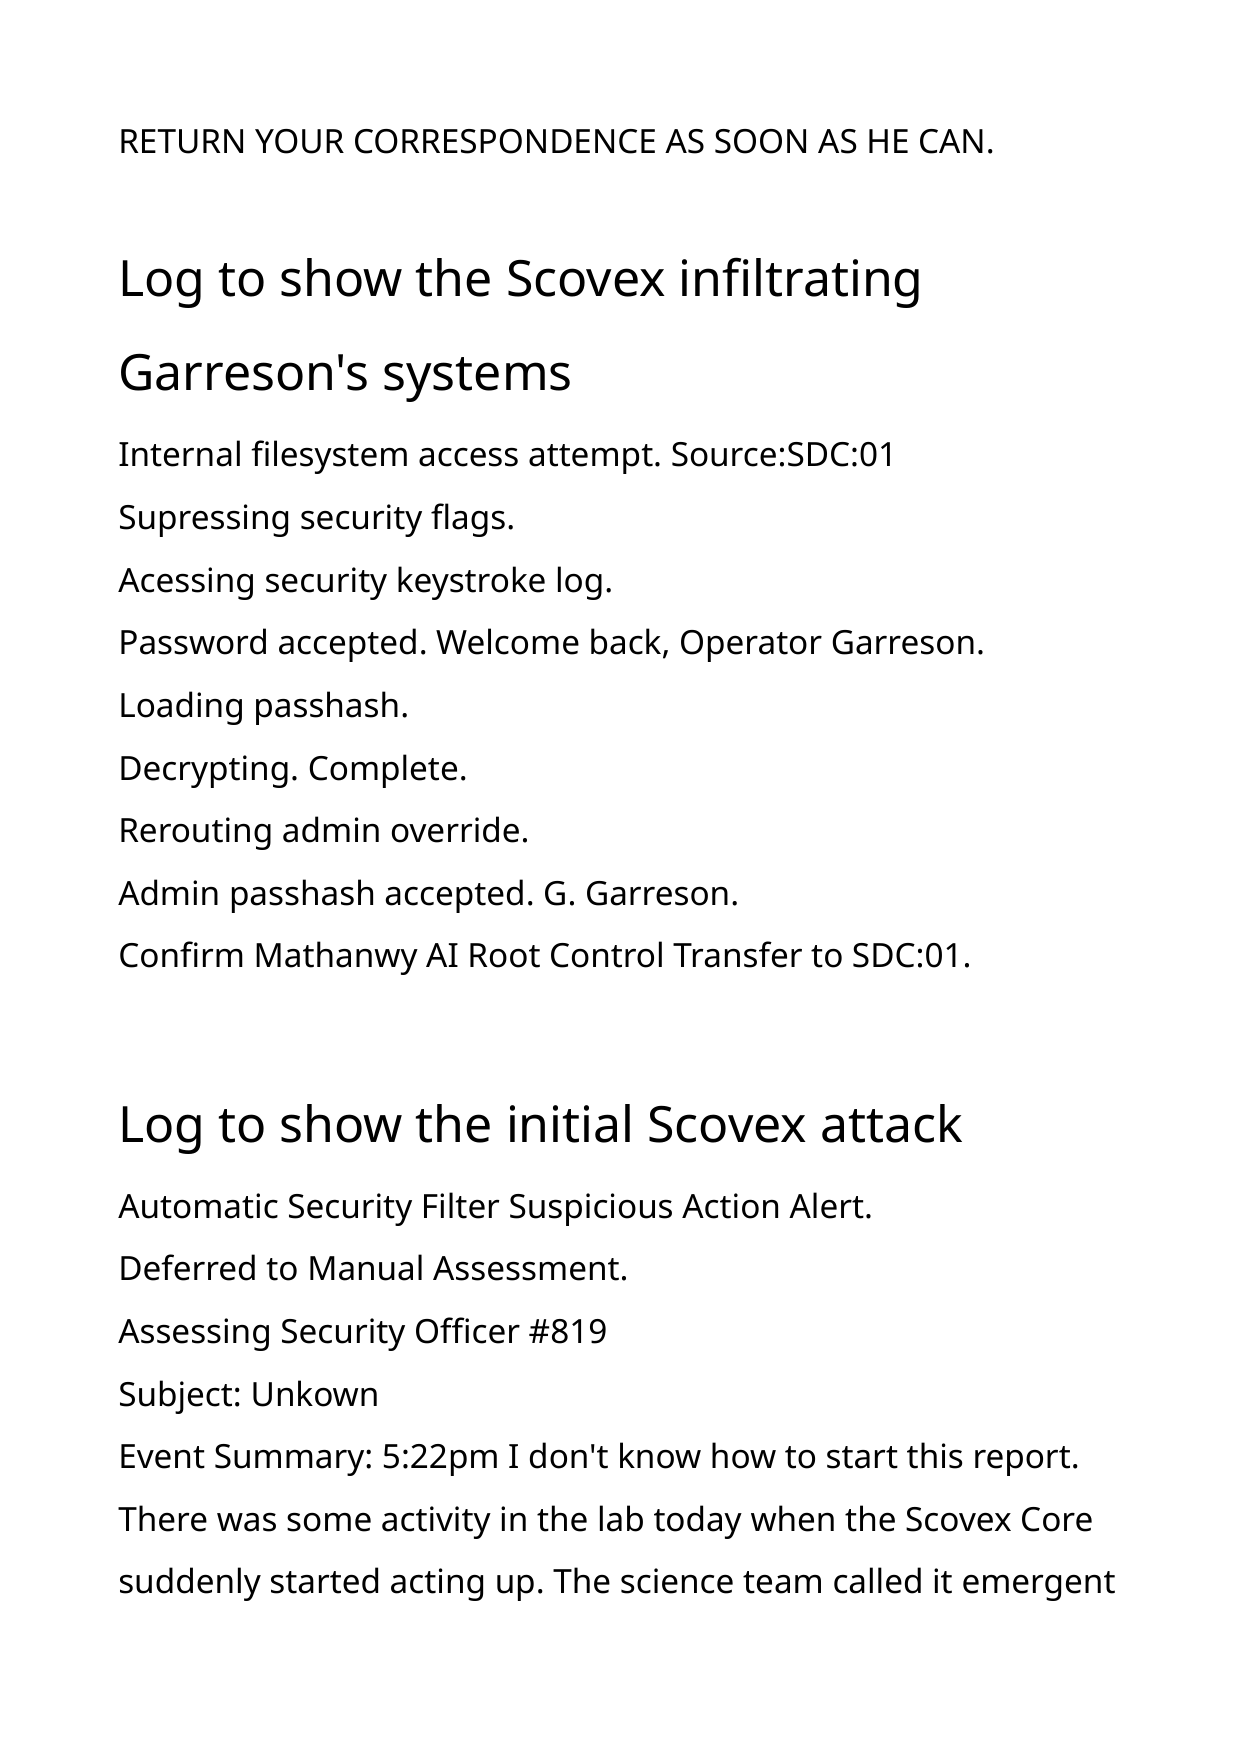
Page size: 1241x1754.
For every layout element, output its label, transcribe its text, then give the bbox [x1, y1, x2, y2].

text Log to show the initial Scovex attack [118, 1089, 1122, 1157]
text Loading passhash. [118, 682, 1122, 727]
text Decrypting. Complete. [118, 744, 1122, 790]
text Acessing security keystroke log. [118, 556, 1122, 602]
text Event Summary: 5:22pm I don't know how to start this report. There was some activity in the lab today when the Scovex Core suddenly started acting up. The science team called it emergent [118, 1433, 1122, 1604]
text Assessing Security Officer #819 [118, 1308, 1122, 1353]
text Automatic Security Filter Suspicious Action Alert. [118, 1183, 1122, 1228]
text RETURN YOUR CORRESPONDENCE AS SOON AS HE CAN. [118, 118, 1122, 163]
text Log to show the Scovex infiltrating Garreson's systems [118, 243, 1122, 405]
text Deferred to Manual Assessment. [118, 1245, 1122, 1291]
text Confirm Mathanwy AI Root Control Transfer to SDC:01. [118, 932, 1122, 977]
text Rerouting admin override. [118, 807, 1122, 852]
text Subject: Unkown [118, 1370, 1122, 1416]
text Internal filesystem access attempt. Source:SDC:01 [118, 431, 1122, 477]
text Password accepted. Welcome back, Operator Garreson. [118, 619, 1122, 664]
text Admin passhash accepted. G. Garreson. [118, 869, 1122, 915]
text Supressing security flags. [118, 494, 1122, 539]
